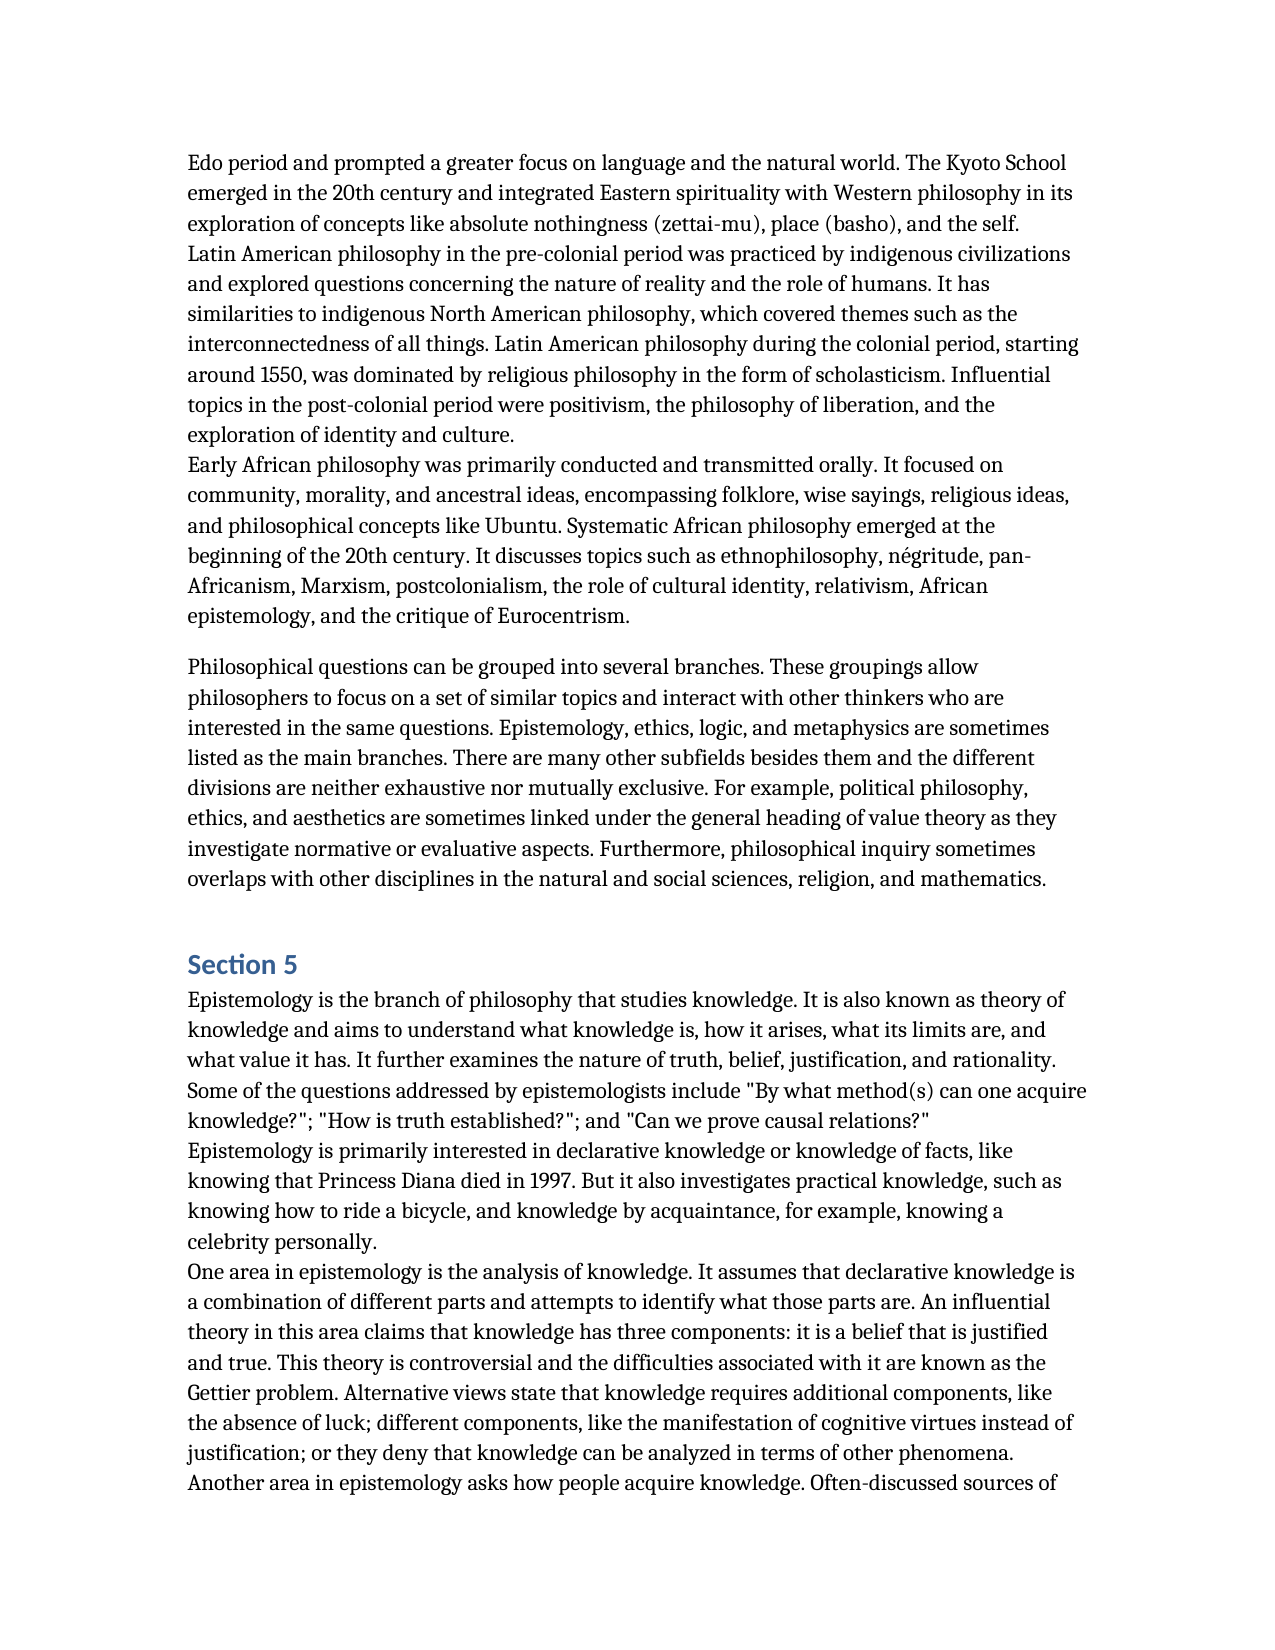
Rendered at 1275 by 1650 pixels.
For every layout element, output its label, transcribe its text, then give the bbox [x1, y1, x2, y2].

text Edo period and prompted a greater focus on language and the natural world. The Kyoto School emerged in the 20th century and integrated Eastern spirituality with Western philosophy in its exploration of concepts like absolute nothingness (zettai-mu), place (basho), and the self. Latin American philosophy in the pre-colonial period was practiced by indigenous civilizations and explored questions concerning the nature of reality and the role of humans. It has similarities to indigenous North American philosophy, which covered themes such as the interconnectedness of all things. Latin American philosophy during the colonial period, starting around 1550, was dominated by religious philosophy in the form of scholasticism. Influential topics in the post-colonial period were positivism, the philosophy of liberation, and the exploration of identity and culture. Early African philosophy was primarily conducted and transmitted orally. It focused on community, morality, and ancestral ideas, encompassing folklore, wise sayings, religious ideas, and philosophical concepts like Ubuntu. Systematic African philosophy emerged at the beginning of the 20th century. It discusses topics such as ethnophilosophy, négritude, pan-Africanism, Marxism, postcolonialism, the role of cultural identity, relativism, African epistemology, and the critique of Eurocentrism. [187, 150, 1087, 629]
subtitle Section 5 [187, 946, 1087, 981]
text Philosophical questions can be grouped into several branches. These groupings allow philosophers to focus on a set of similar topics and interact with other thinkers who are interested in the same questions. Epistemology, ethics, logic, and metaphysics are sometimes listed as the main branches. There are many other subfields besides them and the different divisions are neither exhaustive nor mutually exclusive. For example, political philosophy, ethics, and aesthetics are sometimes linked under the general heading of value theory as they investigate normative or evaluative aspects. Furthermore, philosophical inquiry sometimes overlaps with other disciplines in the natural and social sciences, religion, and mathematics. [187, 654, 1087, 892]
text Epistemology is the branch of philosophy that studies knowledge. It is also known as theory of knowledge and aims to understand what knowledge is, how it arises, what its limits are, and what value it has. It further examines the nature of truth, belief, justification, and rationality. Some of the questions addressed by epistemologists include "By what method(s) can one acquire knowledge?"; "How is truth established?"; and "Can we prove causal relations?" Epistemology is primarily interested in declarative knowledge or knowledge of facts, like knowing that Princess Diana died in 1997. But it also investigates practical knowledge, such as knowing how to ride a bicycle, and knowledge by acquaintance, for example, knowing a celebrity personally. One area in epistemology is the analysis of knowledge. It assumes that declarative knowledge is a combination of different parts and attempts to identify what those parts are. An influential theory in this area claims that knowledge has three components: it is a belief that is justified and true. This theory is controversial and the difficulties associated with it are known as the Gettier problem. Alternative views state that knowledge requires additional components, like the absence of luck; different components, like the manifestation of cognitive virtues instead of justification; or they deny that knowledge can be analyzed in terms of other phenomena. Another area in epistemology asks how people acquire knowledge. Often-discussed sources of [187, 987, 1087, 1496]
